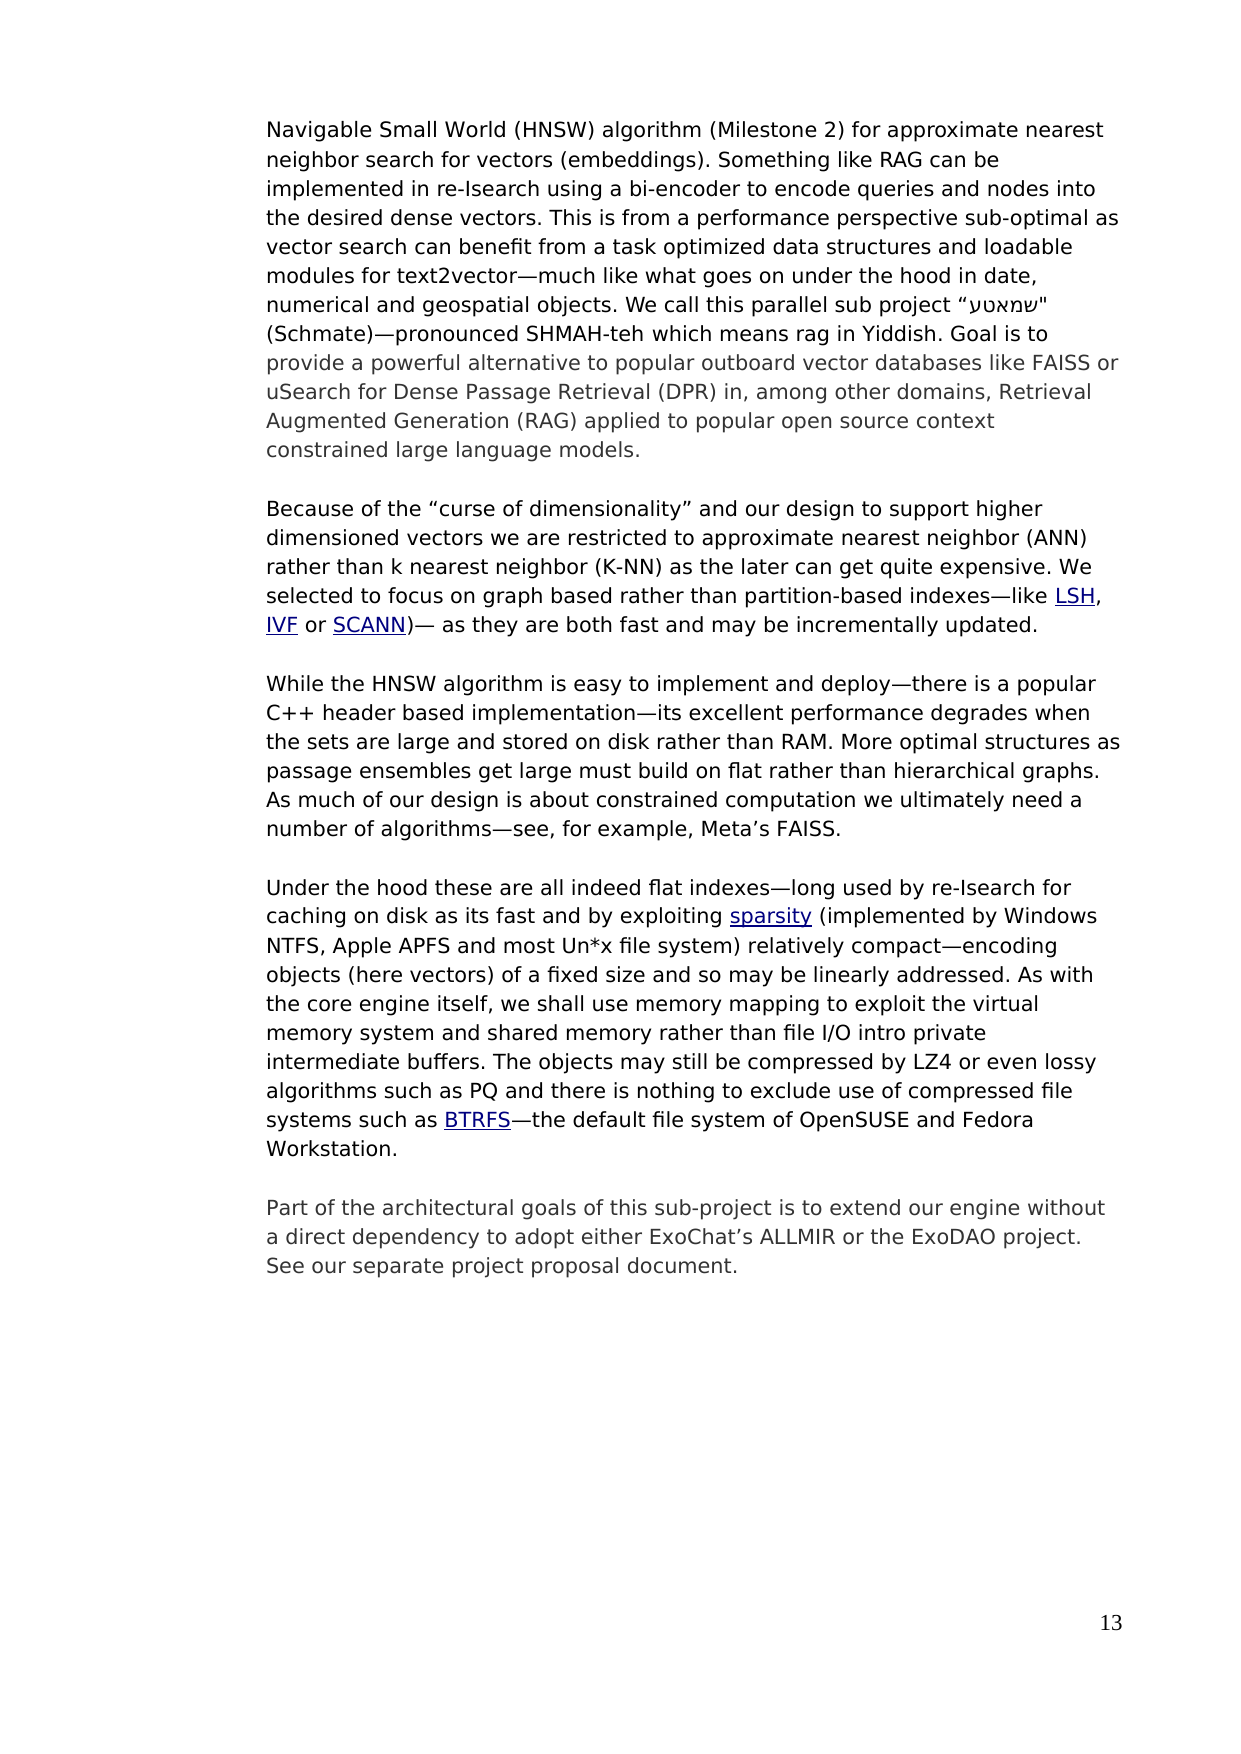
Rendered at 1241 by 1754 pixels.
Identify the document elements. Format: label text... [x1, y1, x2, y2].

text While the HNSW algorithm is easy to implement and deploy—there is a popular C++ header based implementation—its excellent performance degrades when the sets are large and stored on disk rather than RAM. More optimal structures as passage ensembles get large must build on flat rather than hierarchical graphs. As much of our design is about constrained computation we ultimately need a number of algorithms—see, for example, Meta’s FAISS. [266, 672, 1122, 841]
text Under the hood these are all indeed flat indexes—long used by re-Isearch for caching on disk as its fast and by exploiting sparsity (implemented by Windows NTFS, Apple APFS and most Un*x file system) relatively compact—encoding objects (here vectors) of a fixed size and so may be linearly addressed. As with the core engine itself, we shall use memory mapping to exploit the virtual memory system and shared memory rather than file I/O intro private intermediate buffers. The objects may still be compressed by LZ4 or even lossy algorithms such as PQ and there is nothing to exclude use of compressed file systems such as BTRFS—the default file system of OpenSUSE and Fedora Workstation. [266, 876, 1122, 1161]
text Part of the architectural goals of this sub-project is to extend our engine without a direct dependency to adopt either ExoChat’s ALLMIR or the ExoDAO project. See our separate project proposal document. [266, 1196, 1122, 1278]
text In the initial MVP we plan on using the existing object model and the Hierarchical Navigable Small World (HNSW) algorithm (Milestone 2) for approximate nearest neighbor search for vectors (embeddings). Something like RAG can be implemented in re-Isearch using a bi-encoder to encode queries and nodes into the desired dense vectors. This is from a performance perspective sub-optimal as vector search can benefit from a task optimized data structures and loadable modules for text2vector—much like what goes on under the hood in date, numerical and geospatial objects. We call this parallel sub project “שמאטע" (Schmate)—pronounced SHMAH-teh which means rag in Yiddish. Goal is to provide a powerful alternative to popular outboard vector databases like FAISS or uSearch for Dense Passage Retrieval (DPR) in, among other domains, Retrieval Augmented Generation (RAG) applied to popular open source context constrained large language models. [266, 118, 1122, 463]
text Because of the “curse of dimensionality” and our design to support higher dimensioned vectors we are restricted to approximate nearest neighbor (ANN) rather than k nearest neighbor (K-NN) as the later can get quite expensive. We selected to focus on graph based rather than partition-based indexes—like LSH, IVF or SCANN)— as they are both fast and may be incrementally updated. [266, 497, 1122, 637]
